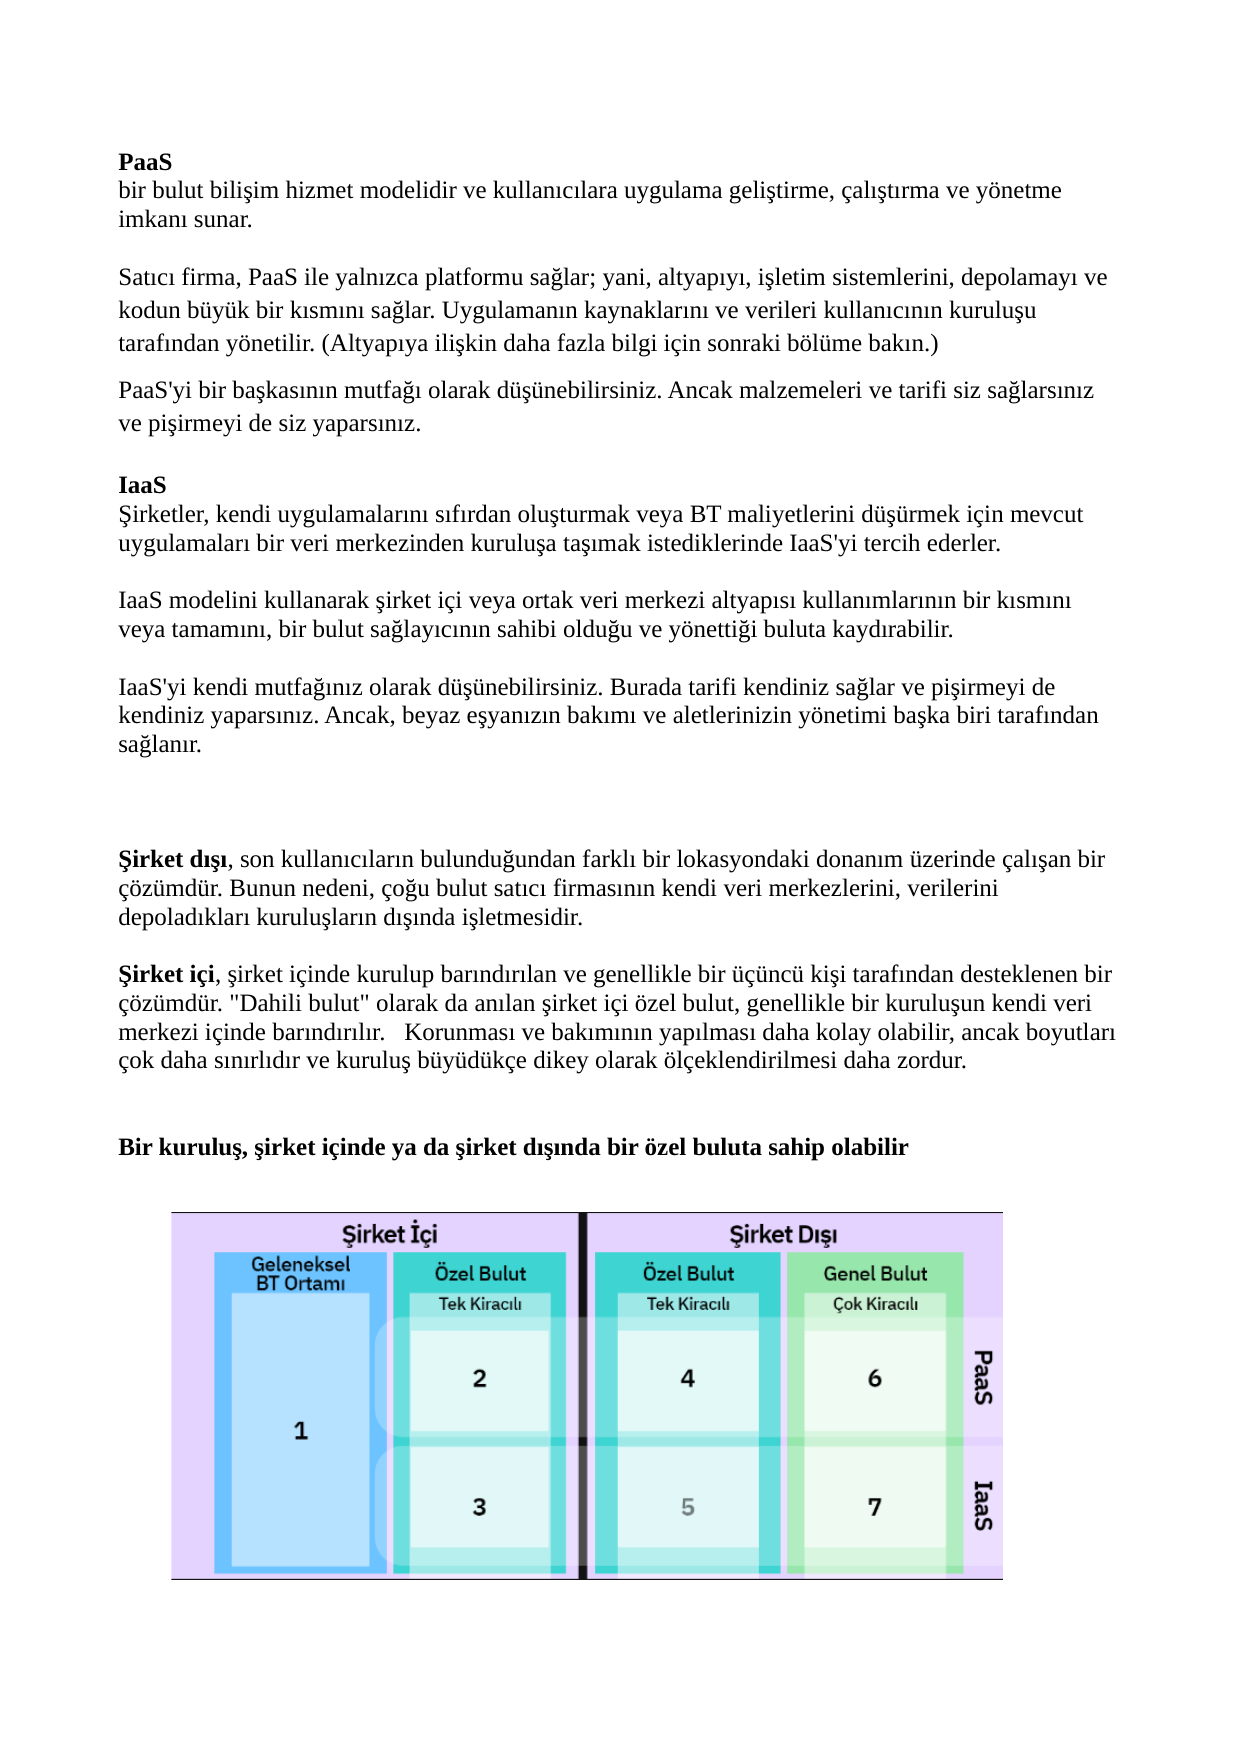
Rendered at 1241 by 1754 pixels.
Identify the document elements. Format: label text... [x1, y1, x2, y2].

text Şirket içi, şirket içinde kurulup barındırılan ve genellikle bir üçüncü kişi tarafından desteklenen bir çözümdür. "Dahili bulut" olarak da anılan şirket içi özel bulut, genellikle bir kuruluşun kendi veri merkezi içinde barındırılır. Korunması ve bakımının yapılması daha kolay olabilir, ancak boyutları çok daha sınırlıdır ve kuruluş büyüdükçe dikey olarak ölçeklendirilmesi daha zordur. [118, 959, 1122, 1074]
text IaaS modelini kullanarak şirket içi veya ortak veri merkezi altyapısı kullanımlarının bir kısmını veya tamamını, bir bulut sağlayıcının sahibi olduğu ve yönettiği buluta kaydırabilir. [118, 585, 1122, 643]
text bir bulut bilişim hizmet modelidir ve kullanıcılara uygulama geliştirme, çalıştırma ve yönetme imkanı sunar. [118, 176, 1122, 233]
text Satıcı firma, PaaS ile yalnızca platformu sağlar; yani, altyapıyı, işletim sistemlerini, depolamayı ve kodun büyük bir kısmını sağlar. Uygulamanın kaynaklarını ve verileri kullanıcının kuruluşu tarafından yönetilir. (Altyapıya ilişkin daha fazla bilgi için sonraki bölüme bakın.) [118, 262, 1122, 357]
text PaaS [118, 147, 1122, 176]
picture [171, 1212, 1003, 1580]
text IaaS [118, 470, 1122, 499]
text Şirket dışı, son kullanıcıların bulunduğundan farklı bir lokasyondaki donanım üzerinde çalışan bir çözümdür. Bunun nedeni, çoğu bulut satıcı firmasının kendi veri merkezlerini, verilerini depoladıkları kuruluşların dışında işletmesidir. [118, 844, 1122, 930]
text Şirketler, kendi uygulamalarını sıfırdan oluşturmak veya BT maliyetlerini düşürmek için mevcut uygulamaları bir veri merkezinden kuruluşa taşımak istediklerinde IaaS'yi tercih ederler. [118, 499, 1122, 557]
text IaaS'yi kendi mutfağınız olarak düşünebilirsiniz. Burada tarifi kendiniz sağlar ve pişirmeyi de kendiniz yaparsınız. Ancak, beyaz eşyanızın bakımı ve aletlerinizin yönetimi başka biri tarafından sağlanır. [118, 672, 1122, 758]
text Bir kuruluş, şirket içinde ya da şirket dışında bir özel buluta sahip olabilir [118, 1132, 1122, 1160]
text PaaS'yi bir başkasının mutfağı olarak düşünebilirsiniz. Ancak malzemeleri ve tarifi siz sağlarsınız ve pişirmeyi de siz yaparsınız. [118, 376, 1122, 437]
